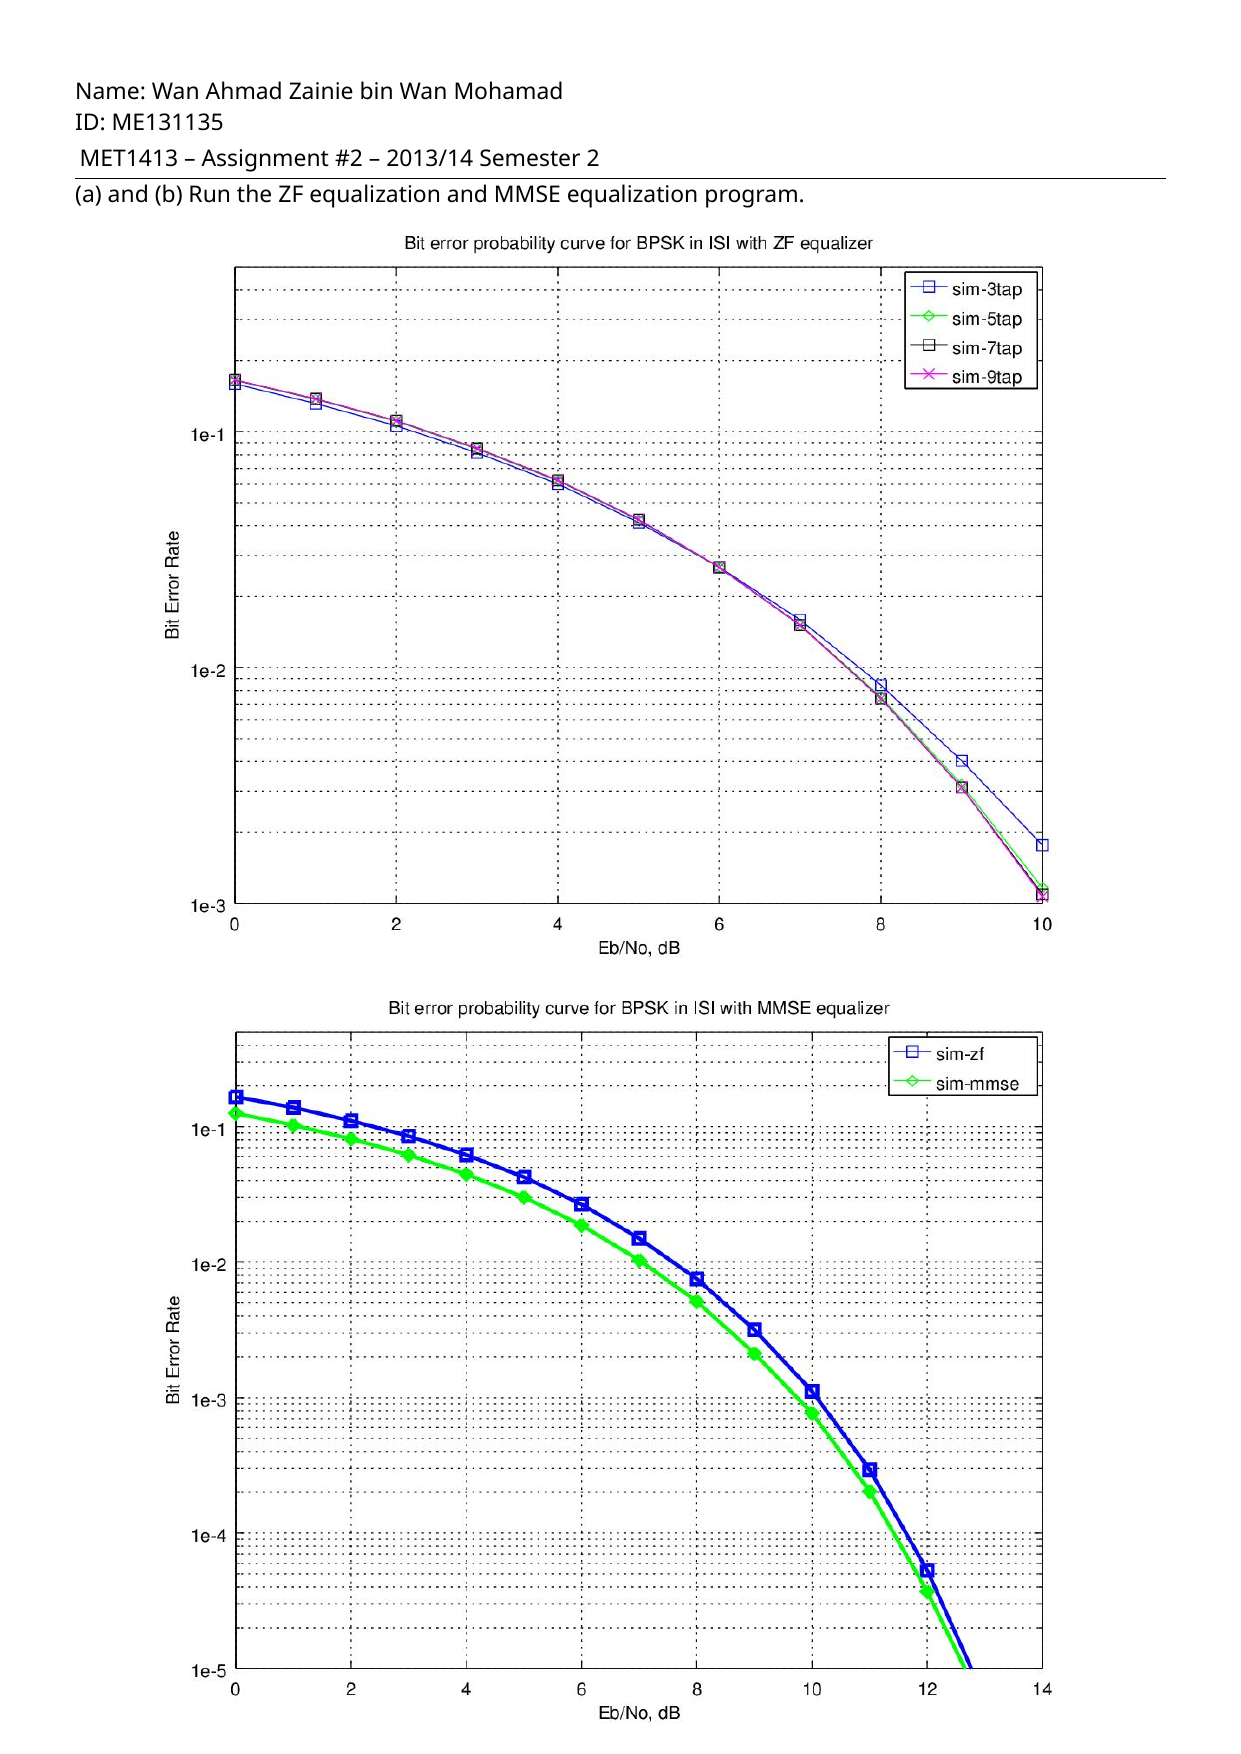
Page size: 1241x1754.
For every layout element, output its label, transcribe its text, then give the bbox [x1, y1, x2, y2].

text MET1413 – Assignment #2 – 2013/14 Semester 2 [75, 137, 1166, 178]
text ID: ME131135 [75, 106, 1166, 137]
text Name: Wan Ahmad Zainie bin Wan Mohamad [75, 75, 1166, 106]
picture [99, 208, 1141, 1754]
text (a) and (b) Run the ZF equalization and MMSE equalization program. [75, 179, 1166, 209]
